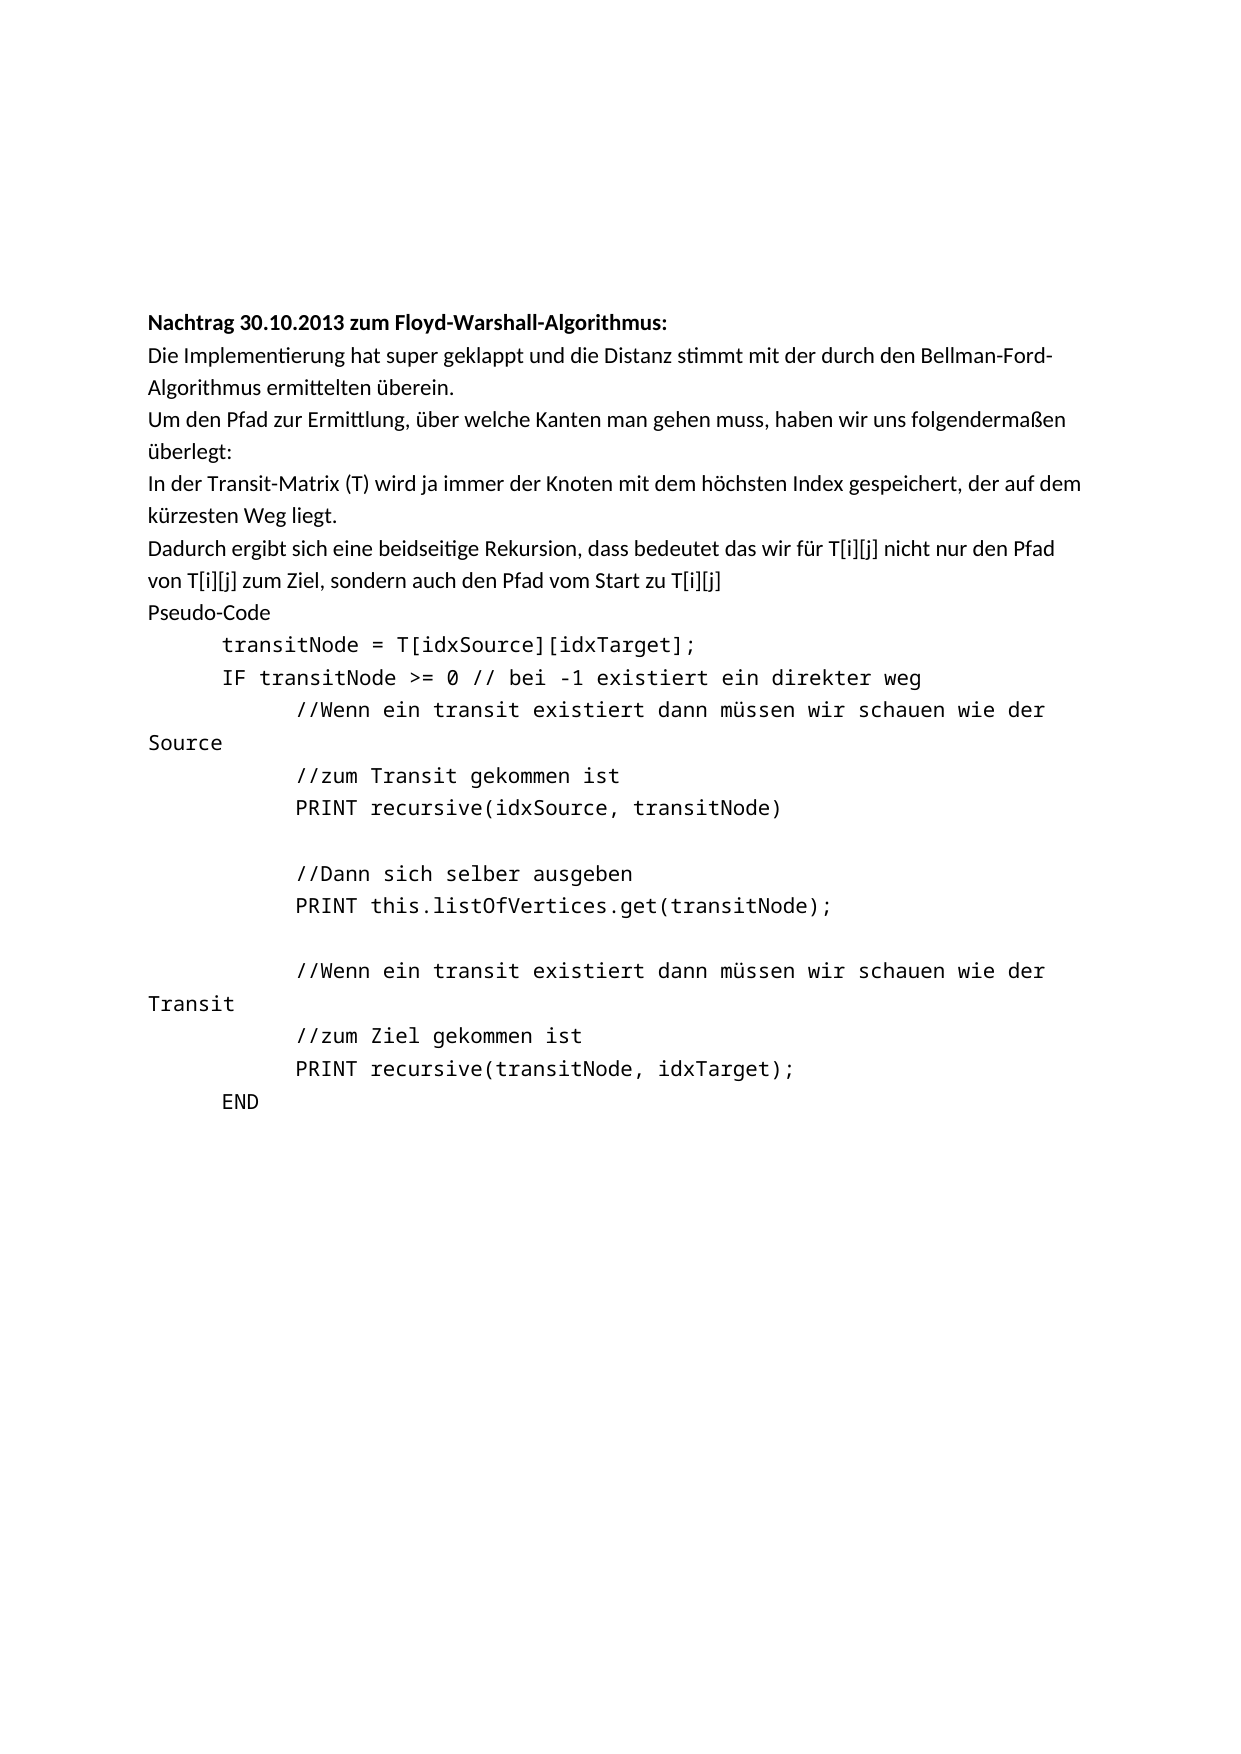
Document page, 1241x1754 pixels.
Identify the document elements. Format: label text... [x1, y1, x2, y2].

text Nachtrag 30.10.2013 zum Floyd-Warshall-Algorithmus: [148, 308, 1093, 337]
text PRINT recursive(transitNode, idxTarget); [148, 1054, 1093, 1083]
text //Wenn ein transit existiert dann müssen wir schauen wie der Source [148, 696, 1093, 757]
text //zum Transit gekommen ist [148, 761, 1093, 789]
text //Wenn ein transit existiert dann müssen wir schauen wie der Transit [148, 956, 1093, 1017]
text transitNode = T[idxSource][idxTarget]; [148, 630, 1093, 659]
text //zum Ziel gekommen ist [148, 1022, 1093, 1050]
text IF transitNode >= 0 // bei -1 existiert ein direkter weg [148, 663, 1093, 691]
text In der Transit-Matrix (T) wird ja immer der Knoten mit dem höchsten Index gespeichert, der auf dem kürzesten Weg liegt. [148, 469, 1093, 530]
text END [148, 1087, 1093, 1115]
text Pseudo-Code [148, 598, 1093, 626]
text Dadurch ergibt sich eine beidseitige Rekursion, dass bedeutet das wir für T[i][j] nicht nur den Pfad von T[i][j] zum Ziel, sondern auch den Pfad vom Start zu T[i][j] [148, 534, 1093, 594]
text PRINT recursive(idxSource, transitNode) [148, 793, 1093, 822]
text Die Implementierung hat super geklappt und die Distanz stimmt mit der durch den Bellman-Ford-Algorithmus ermittelten überein. [148, 341, 1093, 401]
text //Dann sich selber ausgeben [148, 859, 1093, 887]
text PRINT this.listOfVertices.get(transitNode); [148, 891, 1093, 920]
text Um den Pfad zur Ermittlung, über welche Kanten man gehen muss, haben wir uns folgendermaßen überlegt: [148, 405, 1093, 465]
